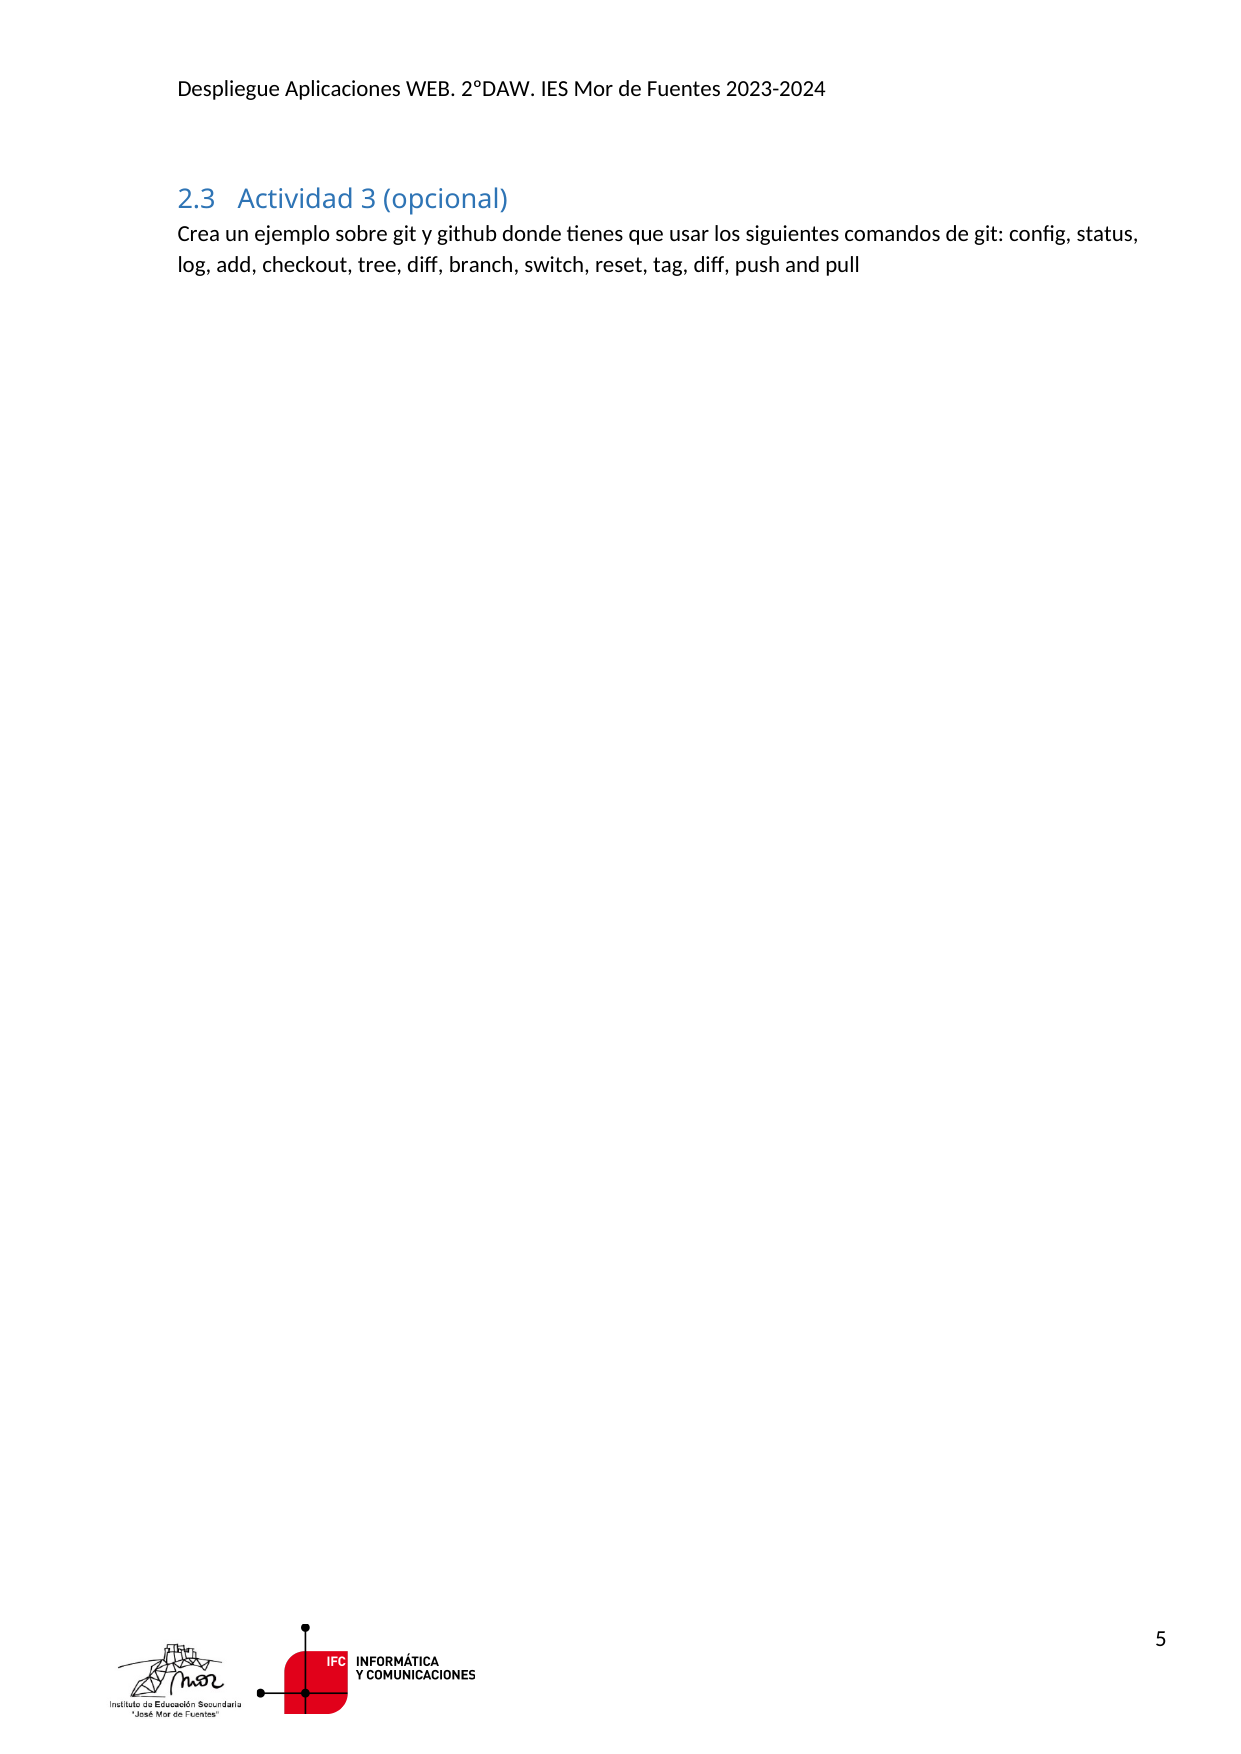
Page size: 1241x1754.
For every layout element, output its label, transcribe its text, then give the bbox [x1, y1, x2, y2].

text Crea un ejemplo sobre git y github donde tienes que usar los siguientes comandos de git: config, status, log, add, checkout, tree, diff, branch, switch, reset, tag, diff, push and pull [177, 219, 1167, 278]
picture [100, 1631, 249, 1736]
subtitle Actividad 3 (opcional) [177, 180, 1167, 217]
picture [256, 1624, 475, 1714]
